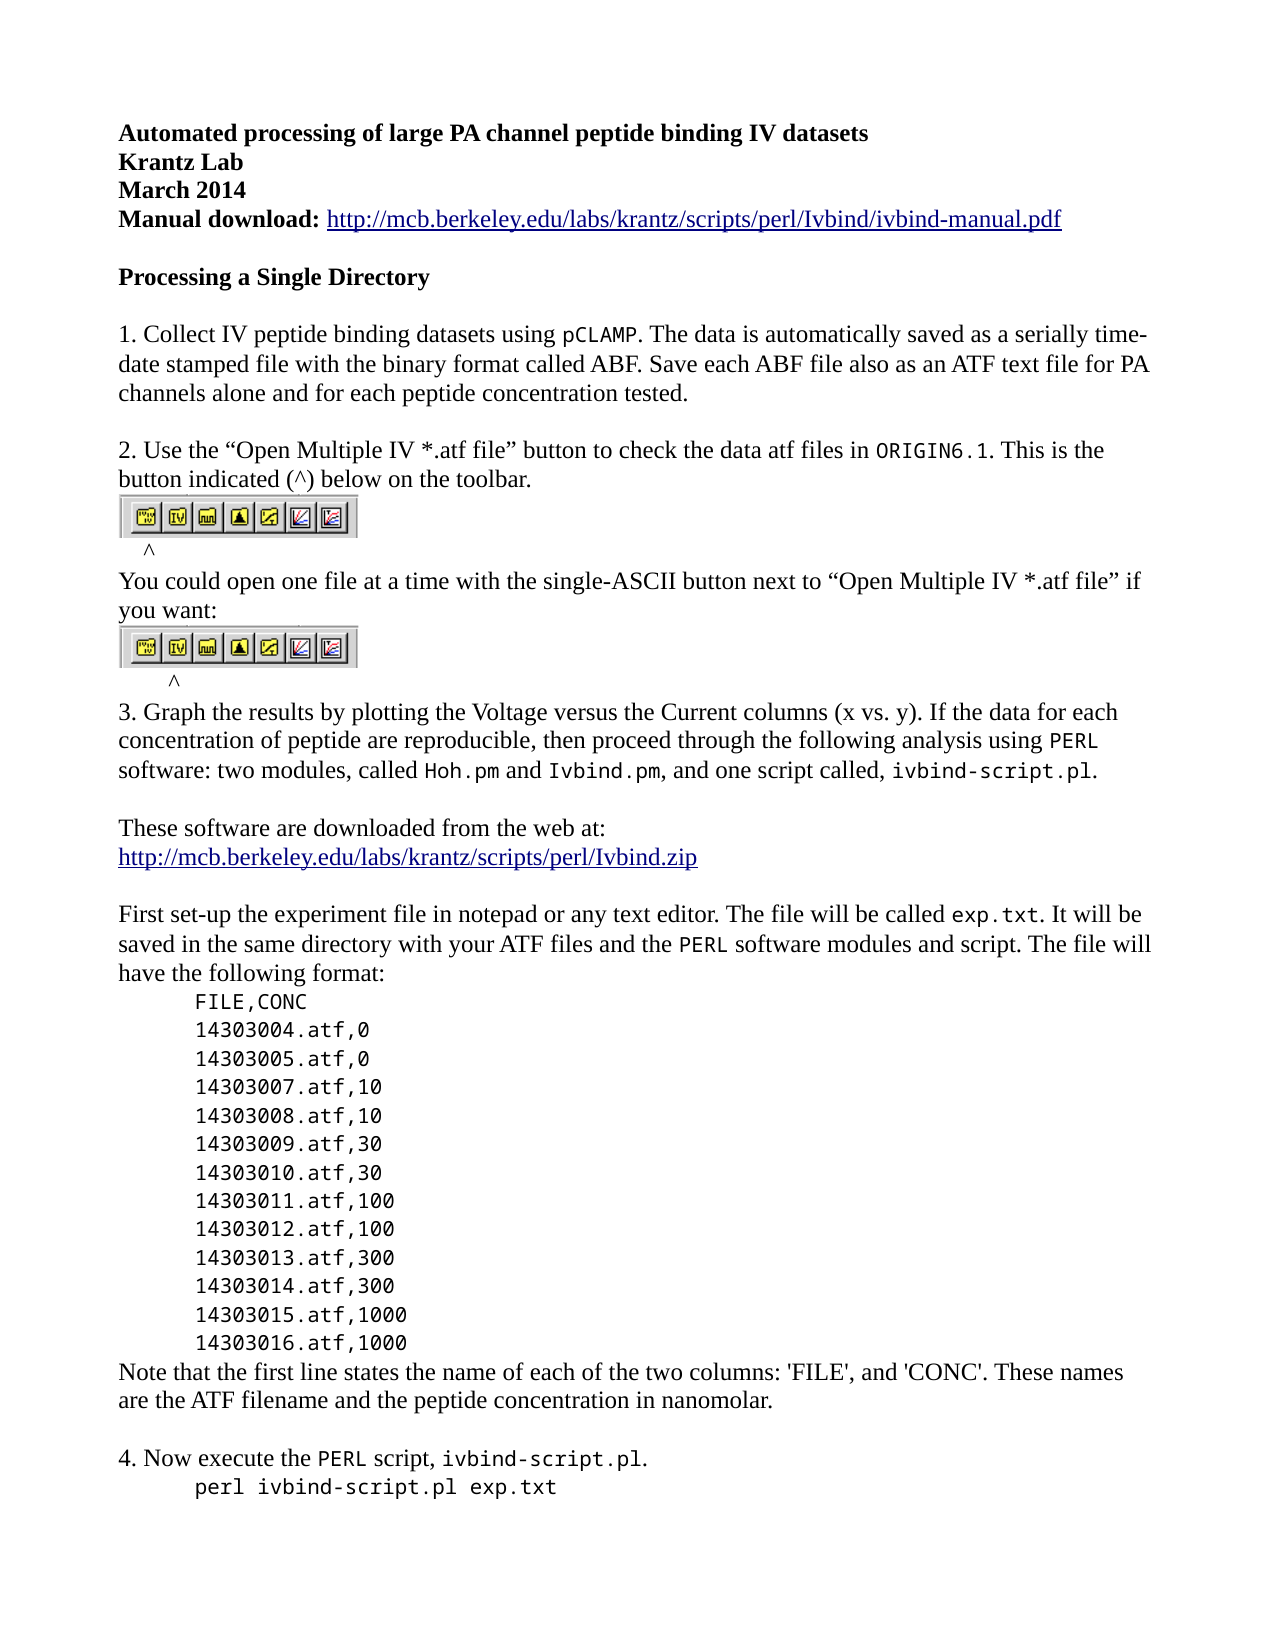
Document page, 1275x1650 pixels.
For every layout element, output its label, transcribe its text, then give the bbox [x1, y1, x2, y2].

text ^ [118, 493, 1157, 566]
text perl ivbind-script.pl exp.txt [194, 1472, 1157, 1501]
text 14303014.atf,300 [194, 1271, 1157, 1300]
text 14303015.atf,1000 [194, 1300, 1157, 1328]
picture [118, 625, 359, 668]
text 14303005.atf,0 [194, 1044, 1157, 1072]
text Processing a Single Directory [118, 262, 1157, 291]
text 14303011.atf,100 [194, 1186, 1157, 1214]
text Note that the first line states the name of each of the two columns: 'FILE', and 'CONC'. These names are the ATF filename and the peptide concentration in nanomolar. [118, 1357, 1157, 1414]
text Krantz Lab [118, 147, 1157, 176]
text Automated processing of large PA channel peptide binding IV datasets [118, 118, 1157, 147]
text 2. Use the “Open Multiple IV *.atf file” button to check the data atf files in ORIGIN6.1. This is the button indicated (^) below on the toolbar. [118, 435, 1157, 493]
text 14303009.atf,30 [194, 1129, 1157, 1158]
text You could open one file at a time with the single-ASCII button next to “Open Multiple IV *.atf file” if you want: [118, 566, 1157, 624]
text 14303012.atf,100 [194, 1214, 1157, 1243]
text March 2014 [118, 176, 1157, 204]
text 14303004.atf,0 [194, 1016, 1157, 1044]
text 14303016.atf,1000 [194, 1328, 1157, 1357]
picture [118, 494, 359, 538]
text These software are downloaded from the web at: http://mcb.berkeley.edu/labs/krantz/scripts/perl/Ivbind.zip [118, 813, 1157, 871]
text 1. Collect IV peptide binding datasets using pCLAMP. The data is automatically saved as a serially time-date stamped file with the binary format called ABF. Save each ABF file also as an ATF text file for PA channels alone and for each peptide concentration tested. [118, 319, 1157, 406]
text FILE,CONC [194, 987, 1157, 1016]
text 4. Now execute the PERL script, ivbind-script.pl. [118, 1443, 1157, 1472]
text 3. Graph the results by plotting the Voltage versus the Current columns (x vs. y). If the data for each concentration of peptide are reproducible, then proceed through the following analysis using PERL software: two modules, called Hoh.pm and Ivbind.pm, and one script called, ivbind-script.pl. [118, 697, 1157, 784]
text 14303013.atf,300 [194, 1243, 1157, 1271]
text 14303008.atf,10 [194, 1101, 1157, 1129]
text ^ [118, 624, 1157, 697]
text 14303007.atf,10 [194, 1072, 1157, 1101]
text First set-up the experiment file in notepad or any text editor. The file will be called exp.txt. It will be saved in the same directory with your ATF files and the PERL software modules and script. The file will have the following format: [118, 899, 1157, 987]
text 14303010.atf,30 [194, 1158, 1157, 1186]
text Manual download: http://mcb.berkeley.edu/labs/krantz/scripts/perl/Ivbind/ivbind-manual.pdf [118, 204, 1157, 233]
